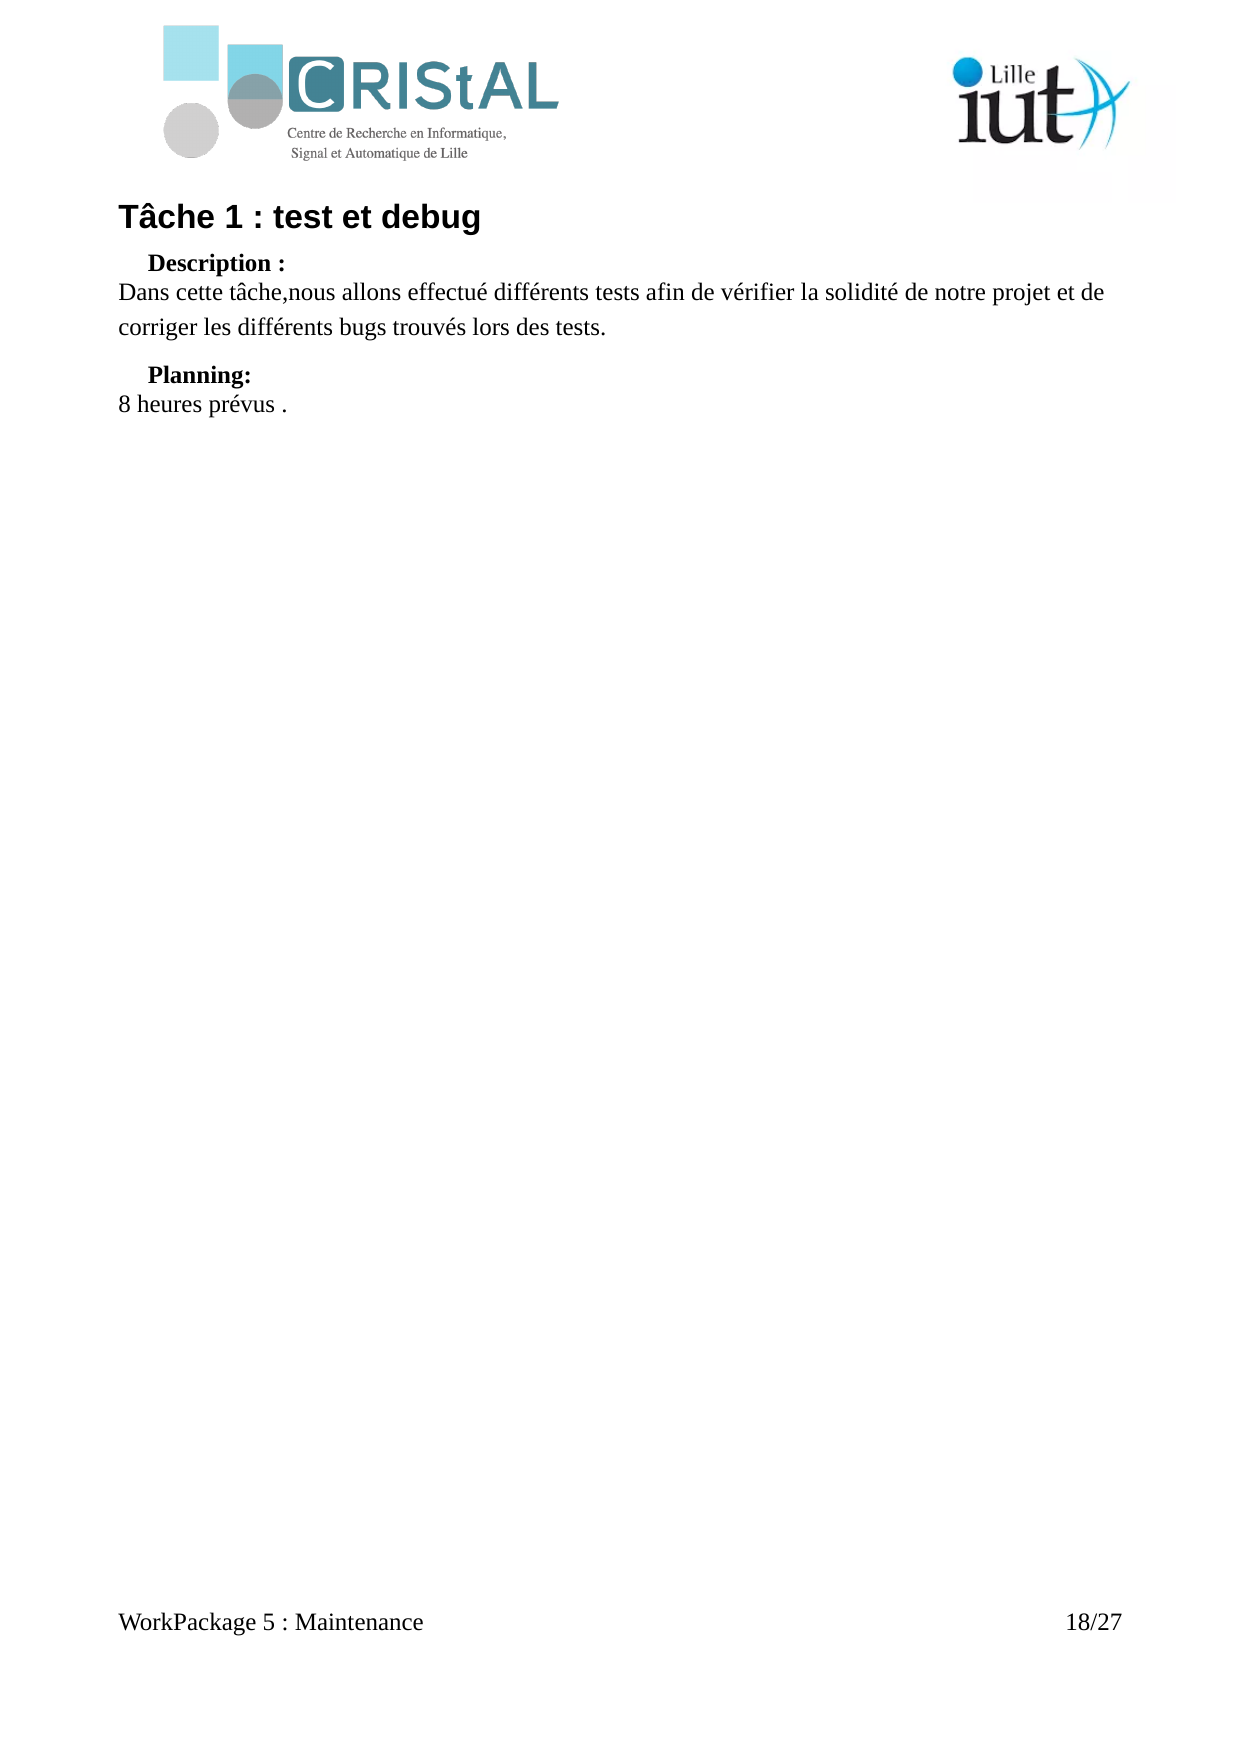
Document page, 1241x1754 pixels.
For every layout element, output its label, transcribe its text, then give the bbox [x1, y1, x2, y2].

picture [887, 0, 1176, 203]
picture [163, 25, 560, 161]
text Dans cette tâche,nous allons effectué différents tests afin de vérifier la solidité de notre projet et de corriger les différents bugs trouvés lors des tests. [118, 277, 1122, 340]
text 8 heures prévus . [118, 389, 1122, 418]
text Planning: [148, 361, 1122, 389]
subtitle Tâche 1 : test et debug [118, 197, 1122, 236]
text Description : [148, 248, 1122, 277]
